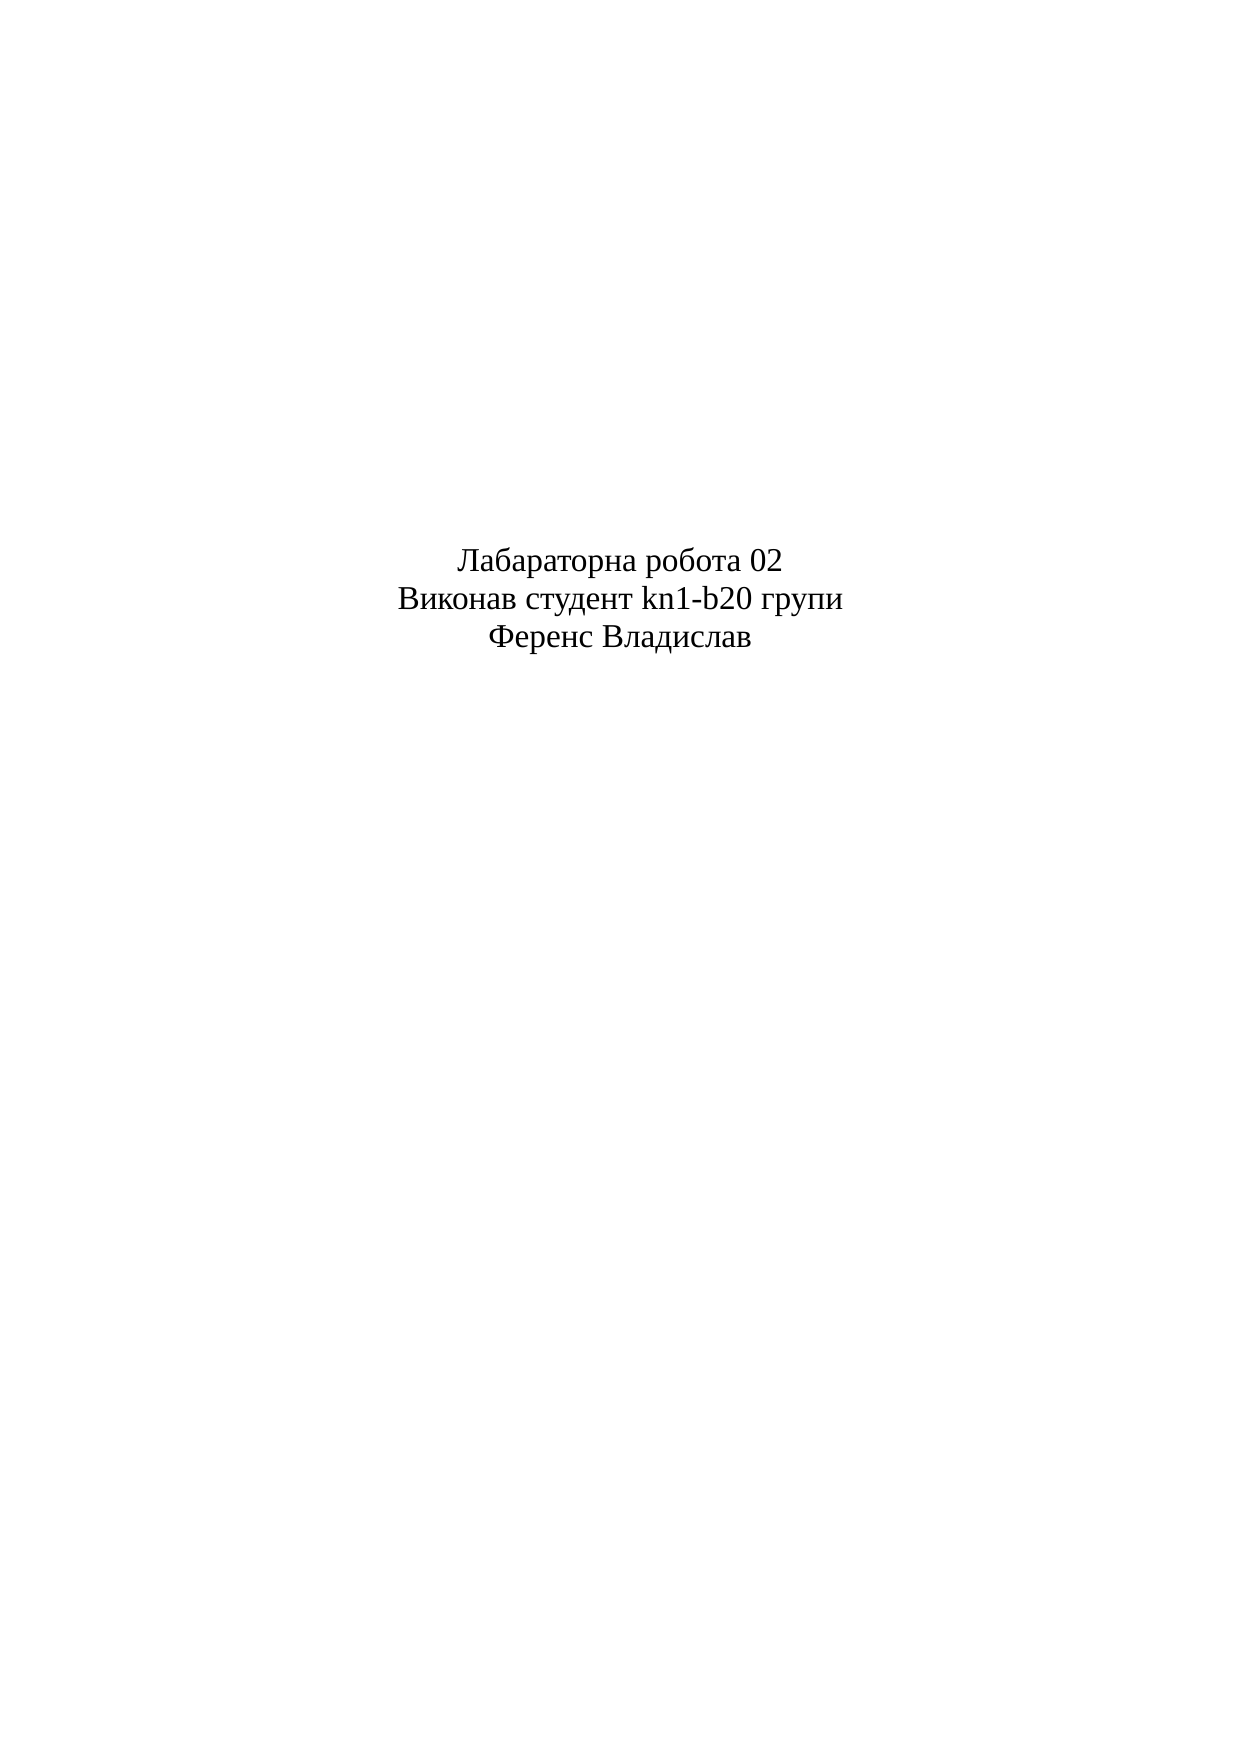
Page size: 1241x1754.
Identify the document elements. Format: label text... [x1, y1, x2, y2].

text Ференс Владислав [118, 616, 1122, 655]
text Виконав студент kn1-b20 групи [118, 578, 1122, 616]
text Лабараторна робота 02 [118, 540, 1122, 578]
